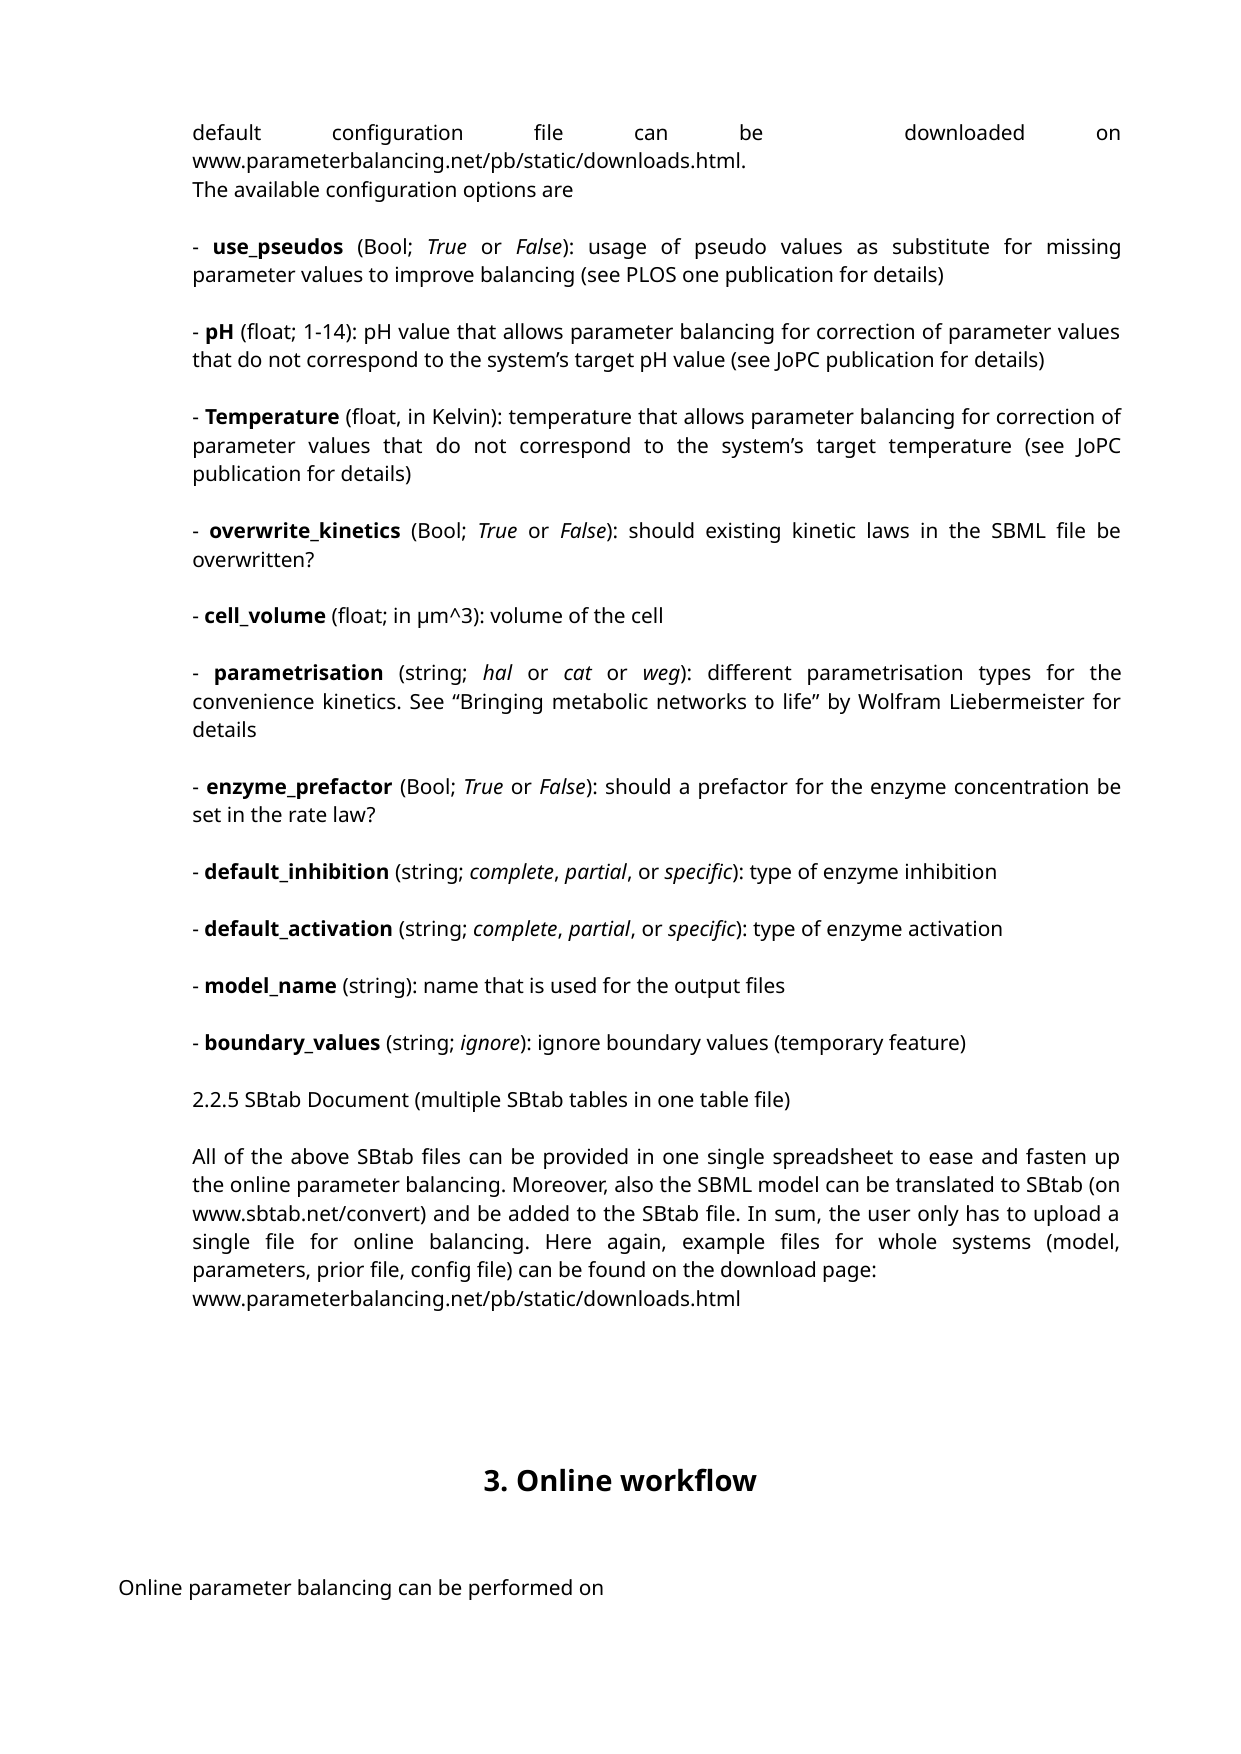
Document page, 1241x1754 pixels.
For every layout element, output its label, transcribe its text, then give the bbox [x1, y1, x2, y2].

text 2.2.5 SBtab Document (multiple SBtab tables in one table file) [192, 1085, 1122, 1113]
text Online parameter balancing can be performed on [118, 1573, 1122, 1602]
text - boundary_values (string; ignore): ignore boundary values (temporary feature) [192, 1028, 1122, 1057]
text www.parameterbalancing.net/pb/static/downloads.html [192, 1284, 1122, 1312]
text - default_activation (string; complete, partial, or specific): type of enzyme activation [192, 914, 1122, 943]
text - model_name (string): name that is used for the output files [192, 971, 1122, 1000]
text - default_inhibition (string; complete, partial, or specific): type of enzyme inhibition [192, 857, 1122, 886]
text All of the above SBtab files can be provided in one single spreadsheet to ease and fasten up the online parameter balancing. Moreover, also the SBML model can be translated to SBtab (on www.sbtab.net/convert) and be added to the SBtab file. In sum, the user only has to upload a single file for online balancing. Here again, example files for whole systems (model, parameters, prior file, config file) can be found on the download page: [192, 1142, 1122, 1284]
text - use_pseudos (Bool; True or False): usage of pseudo values as substitute for missing parameter values to improve balancing (see PLOS one publication for details) [192, 232, 1122, 289]
text The available configuration options are [192, 175, 1122, 203]
text - overwrite_kinetics (Bool; True or False): should existing kinetic laws in the SBML file be overwritten? [192, 516, 1122, 573]
text 3. Online workflow [118, 1460, 1122, 1500]
text - Temperature (float, in Kelvin): temperature that allows parameter balancing for correction of parameter values that do not correspond to the system’s target temperature (see JoPC publication for details) [192, 402, 1122, 488]
text - cell_volume (float; in µm^3): volume of the cell [192, 602, 1122, 630]
text - pH (float; 1-14): pH value that allows parameter balancing for correction of parameter values that do not correspond to the system’s target pH value (see JoPC publication for details) [192, 317, 1122, 374]
text default configuration file can be downloaded on www.parameterbalancing.net/pb/static/downloads.html. [192, 118, 1122, 175]
text - enzyme_prefactor (Bool; True or False): should a prefactor for the enzyme concentration be set in the rate law? [192, 772, 1122, 829]
text - parametrisation (string; hal or cat or weg): different parametrisation types for the convenience kinetics. See “Bringing metabolic networks to life” by Wolfram Liebermeister for details [192, 658, 1122, 744]
